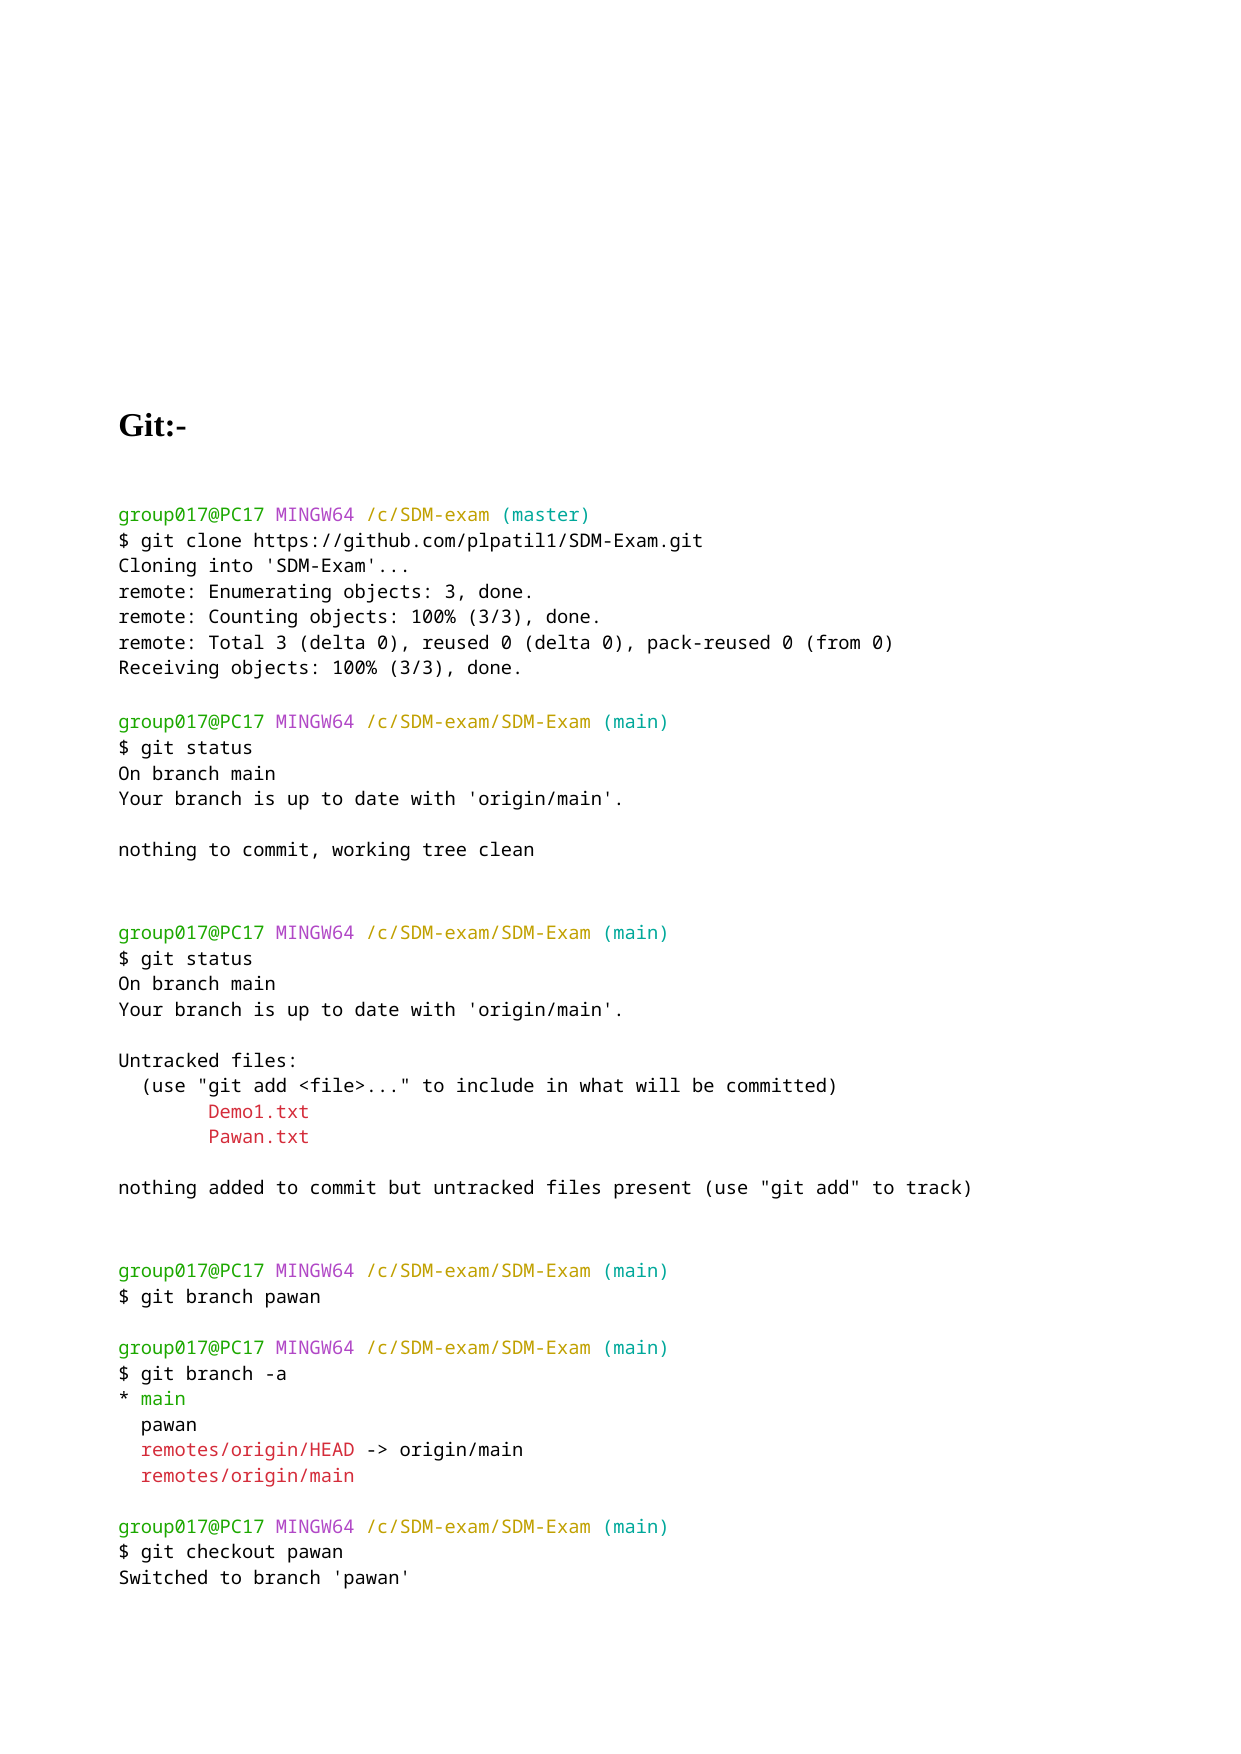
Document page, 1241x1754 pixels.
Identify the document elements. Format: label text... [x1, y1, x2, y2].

text Untracked files: [118, 1047, 1122, 1073]
text remote: Total 3 (delta 0), reused 0 (delta 0), pack-reused 0 (from 0) [118, 629, 1122, 654]
text On branch main [118, 971, 1122, 996]
text Git:- [118, 406, 1122, 444]
text Switched to branch 'pawan' [118, 1564, 1122, 1589]
text Your branch is up to date with 'origin/main'. [118, 785, 1122, 811]
text Your branch is up to date with 'origin/main'. [118, 996, 1122, 1022]
text group017@PC17 MINGW64 /c/SDM-exam (master) [118, 501, 1122, 527]
text remotes/origin/HEAD -> origin/main [118, 1436, 1122, 1462]
text $ git clone https://github.com/plpatil1/SDM-Exam.git [118, 527, 1122, 552]
text On branch main [118, 760, 1122, 785]
text group017@PC17 MINGW64 /c/SDM-exam/SDM-Exam (main) [118, 709, 1122, 734]
text $ git branch -a [118, 1360, 1122, 1385]
text pawan [118, 1411, 1122, 1436]
text group017@PC17 MINGW64 /c/SDM-exam/SDM-Exam (main) [118, 1513, 1122, 1538]
text * main [118, 1385, 1122, 1411]
text group017@PC17 MINGW64 /c/SDM-exam/SDM-Exam (main) [118, 1334, 1122, 1360]
text nothing to commit, working tree clean [118, 836, 1122, 862]
text $ git status [118, 734, 1122, 760]
text Cloning into 'SDM-Exam'... [118, 552, 1122, 578]
text remote: Enumerating objects: 3, done. [118, 578, 1122, 603]
text remote: Counting objects: 100% (3/3), done. [118, 603, 1122, 629]
text nothing added to commit but untracked files present (use "git add" to track) [118, 1175, 1122, 1200]
text Demo1.txt [118, 1098, 1122, 1124]
text remotes/origin/main [118, 1462, 1122, 1487]
text $ git checkout pawan [118, 1538, 1122, 1564]
text $ git branch pawan [118, 1283, 1122, 1309]
text group017@PC17 MINGW64 /c/SDM-exam/SDM-Exam (main) [118, 1258, 1122, 1283]
text $ git status [118, 945, 1122, 971]
text Receiving objects: 100% (3/3), done. [118, 654, 1122, 680]
text group017@PC17 MINGW64 /c/SDM-exam/SDM-Exam (main) [118, 919, 1122, 945]
text Pawan.txt [118, 1124, 1122, 1149]
text (use "git add <file>..." to include in what will be committed) [118, 1073, 1122, 1098]
